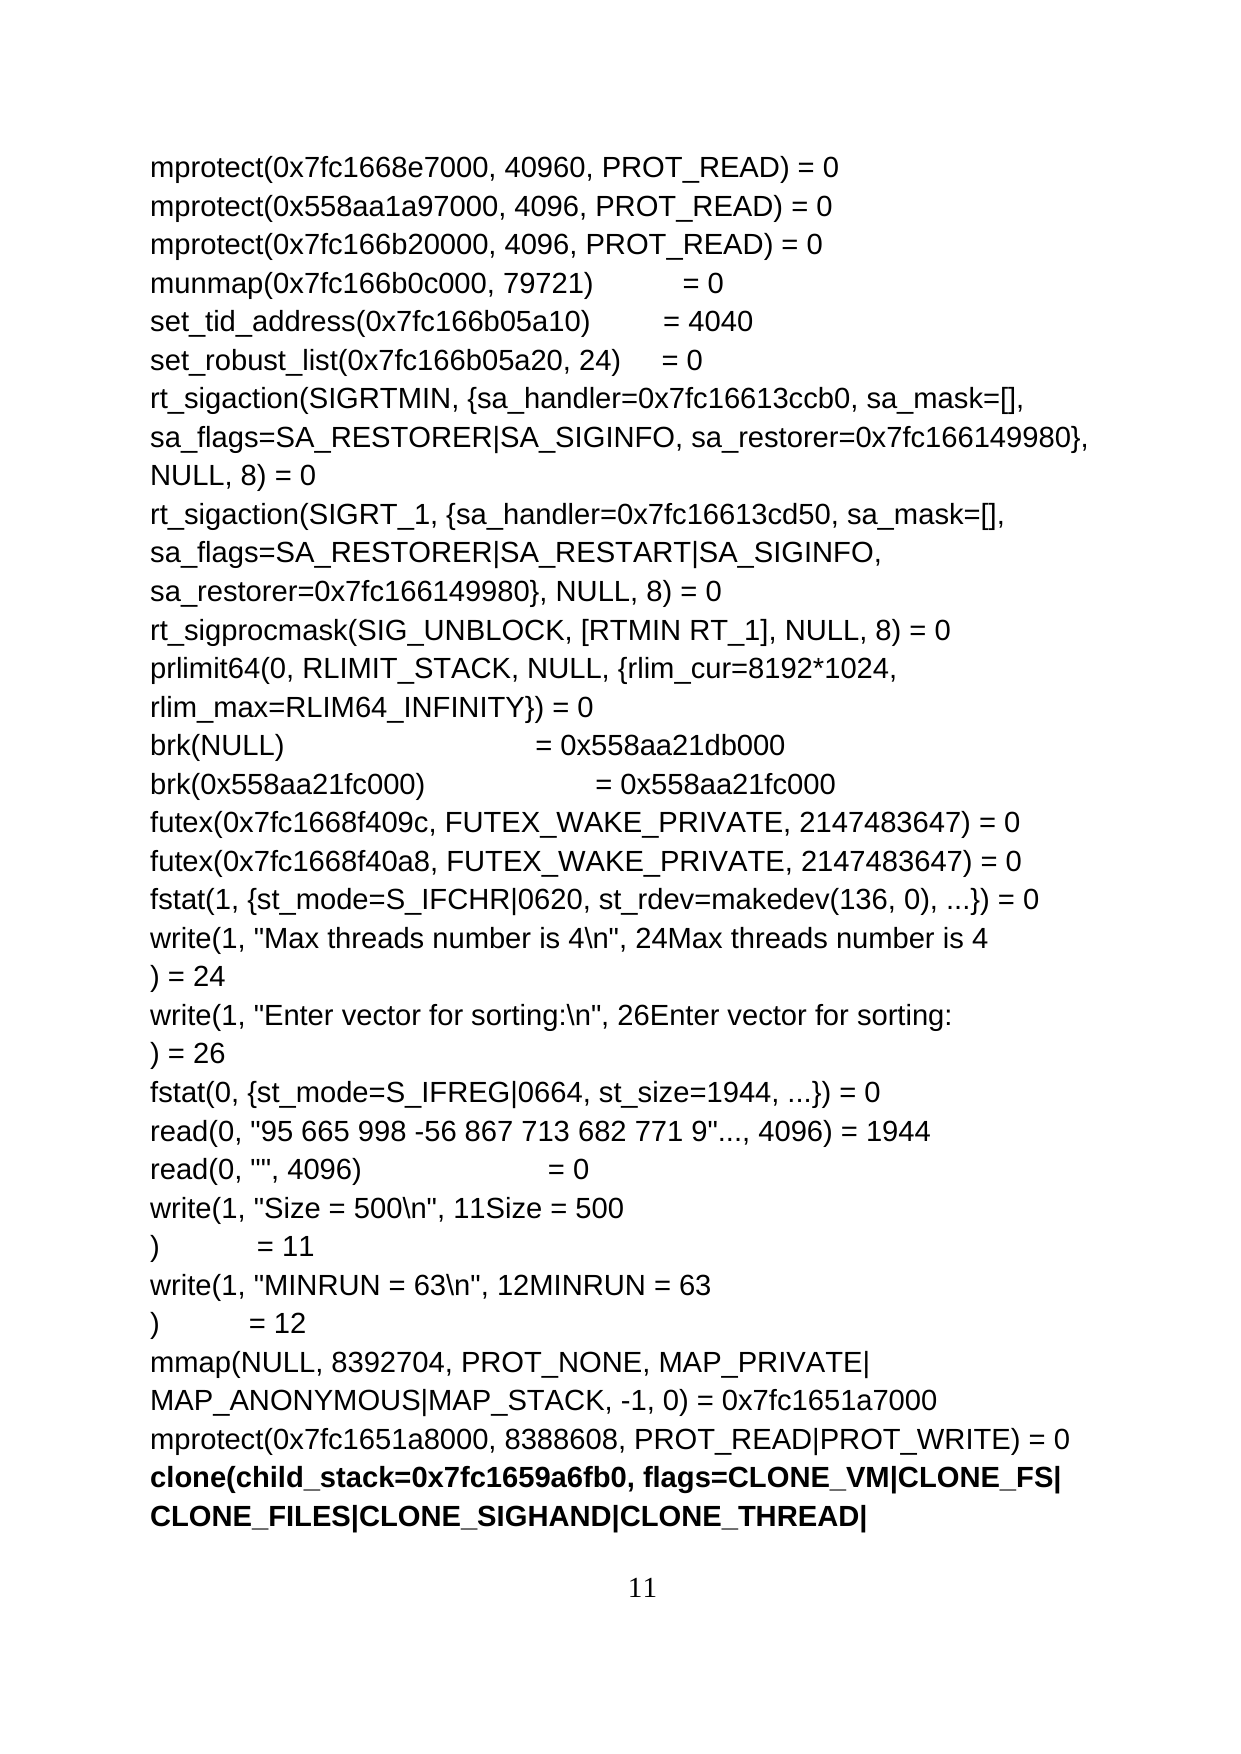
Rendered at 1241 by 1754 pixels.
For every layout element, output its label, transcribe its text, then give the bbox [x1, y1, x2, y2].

text write(1, "Max threads number is 4\n", 24Max threads number is 4 [150, 921, 1091, 954]
text write(1, "Enter vector for sorting:\n", 26Enter vector for sorting: [150, 998, 1091, 1031]
text write(1, "Size = 500\n", 11Size = 500 [150, 1191, 1091, 1224]
text futex(0x7fc1668f409c, FUTEX_WAKE_PRIVATE, 2147483647) = 0 [150, 805, 1091, 839]
text mprotect(0x558aa1a97000, 4096, PROT_READ) = 0 [150, 188, 1091, 222]
text brk(NULL) = 0x558aa21db000 [150, 728, 1091, 762]
text prlimit64(0, RLIMIT_STACK, NULL, {rlim_cur=8192*1024, rlim_max=RLIM64_INFINITY}) = 0 [150, 651, 1091, 723]
text fstat(0, {st_mode=S_IFREG|0664, st_size=1944, ...}) = 0 [150, 1075, 1091, 1108]
text ) = 26 [150, 1036, 1091, 1070]
text write(1, "MINRUN = 63\n", 12MINRUN = 63 [150, 1268, 1091, 1301]
text set_robust_list(0x7fc166b05a20, 24) = 0 [150, 343, 1091, 376]
text clone(child_stack=0x7fc1659a6fb0, flags=CLONE_VM|CLONE_FS|CLONE_FILES|CLONE_SIGHAND|CLONE_THREAD| [150, 1460, 1091, 1532]
text read(0, "95 665 998 -56 867 713 682 771 9"..., 4096) = 1944 [150, 1113, 1091, 1147]
text ) = 24 [150, 959, 1091, 993]
text set_tid_address(0x7fc166b05a10) = 4040 [150, 304, 1091, 338]
text brk(0x558aa21fc000) = 0x558aa21fc000 [150, 767, 1091, 800]
text munmap(0x7fc166b0c000, 79721) = 0 [150, 266, 1091, 299]
text read(0, "", 4096) = 0 [150, 1152, 1091, 1186]
text rt_sigaction(SIGRT_1, {sa_handler=0x7fc16613cd50, sa_mask=[], sa_flags=SA_RESTORER|SA_RESTART|SA_SIGINFO, sa_restorer=0x7fc166149980}, NULL, 8) = 0 [150, 497, 1091, 607]
text fstat(1, {st_mode=S_IFCHR|0620, st_rdev=makedev(136, 0), ...}) = 0 [150, 882, 1091, 916]
text mprotect(0x7fc1668e7000, 40960, PROT_READ) = 0 [150, 150, 1091, 183]
text rt_sigaction(SIGRTMIN, {sa_handler=0x7fc16613ccb0, sa_mask=[], sa_flags=SA_RESTORER|SA_SIGINFO, sa_restorer=0x7fc166149980}, NULL, 8) = 0 [150, 381, 1091, 492]
text mprotect(0x7fc1651a8000, 8388608, PROT_READ|PROT_WRITE) = 0 [150, 1422, 1091, 1455]
text futex(0x7fc1668f40a8, FUTEX_WAKE_PRIVATE, 2147483647) = 0 [150, 844, 1091, 877]
text ) = 12 [150, 1306, 1091, 1340]
text rt_sigprocmask(SIG_UNBLOCK, [RTMIN RT_1], NULL, 8) = 0 [150, 612, 1091, 646]
text ) = 11 [150, 1229, 1091, 1263]
text mprotect(0x7fc166b20000, 4096, PROT_READ) = 0 [150, 227, 1091, 261]
text mmap(NULL, 8392704, PROT_NONE, MAP_PRIVATE|MAP_ANONYMOUS|MAP_STACK, -1, 0) = 0x7fc1651a7000 [150, 1345, 1091, 1417]
